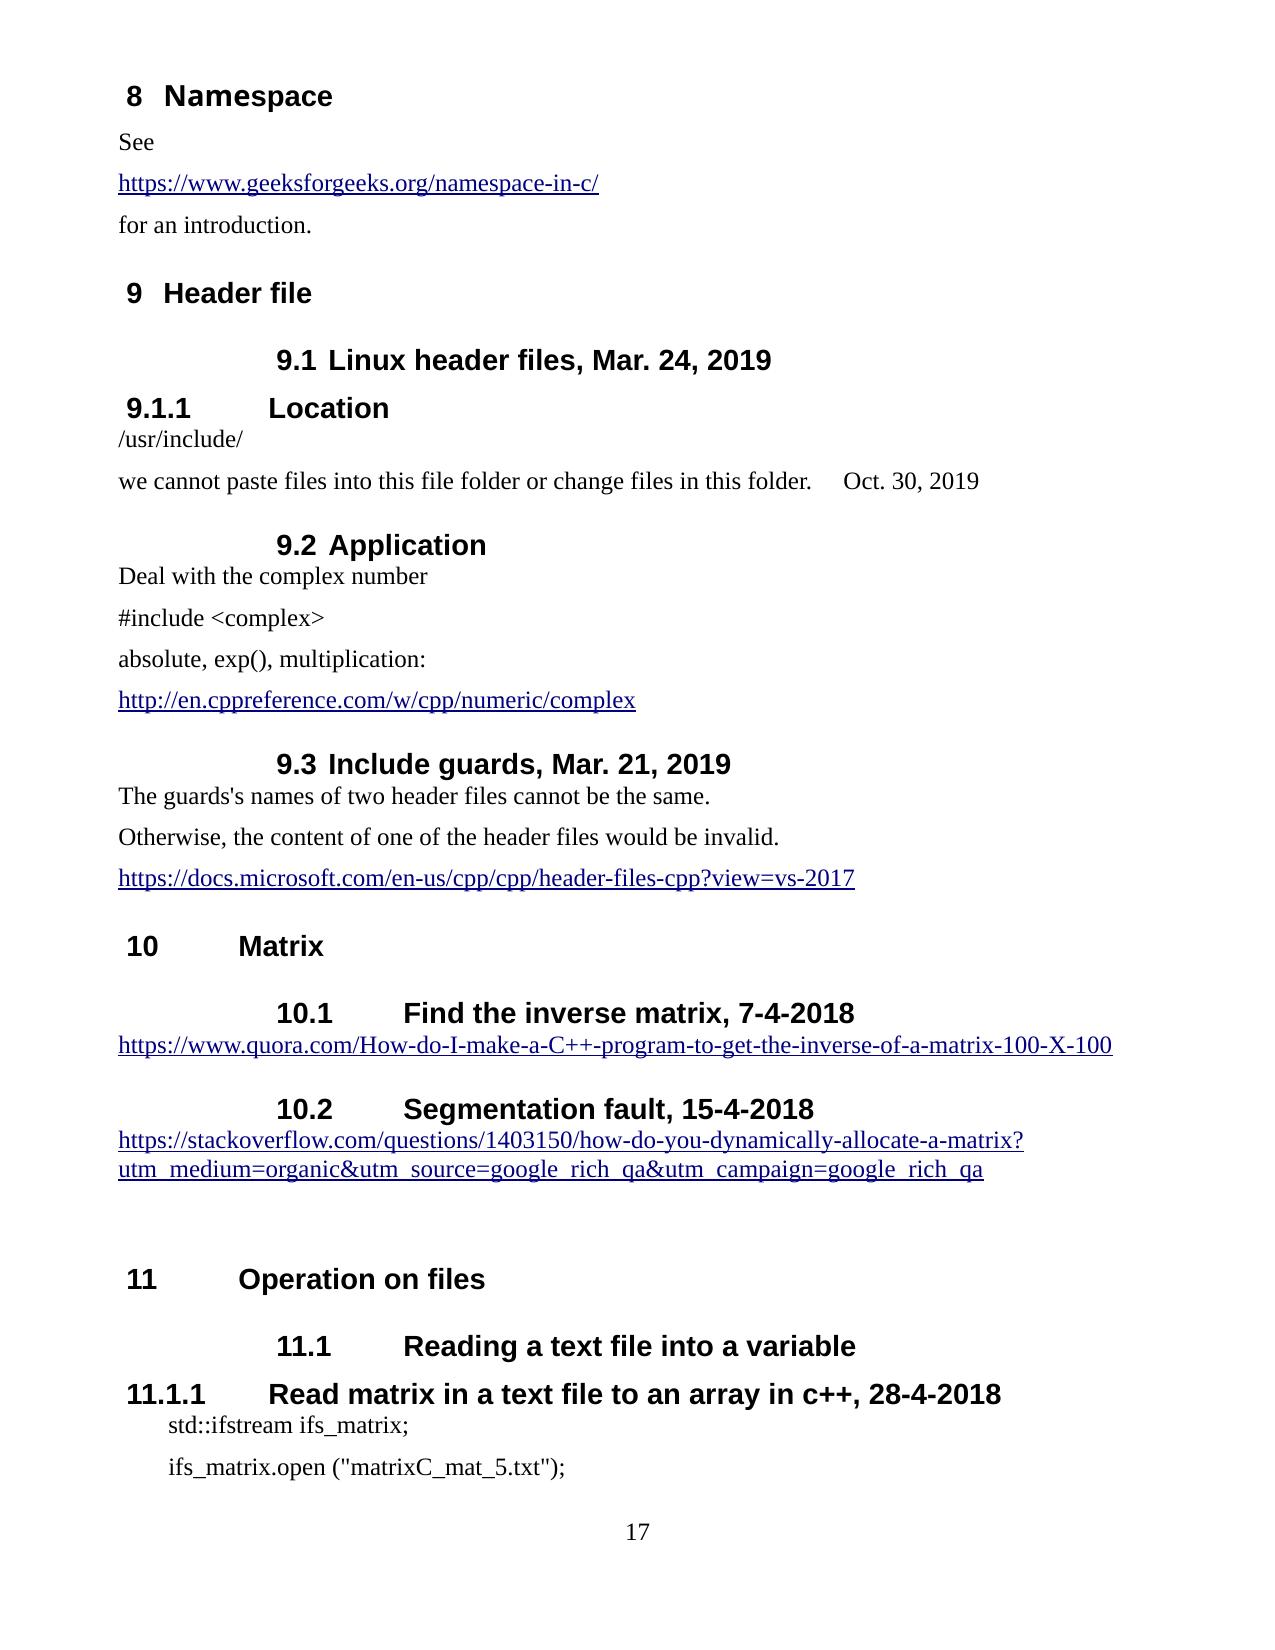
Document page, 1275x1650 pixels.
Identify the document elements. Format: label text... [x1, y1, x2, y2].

text for an introduction. [118, 210, 1157, 238]
text absolute, exp(), multiplication: [118, 644, 1157, 673]
text Deal with the complex number [118, 561, 1157, 590]
text http://en.cppreference.com/w/cpp/numeric/complex [118, 685, 1157, 714]
subtitle Linux header files, Mar. 24, 2019 [268, 343, 1157, 376]
subtitle Matrix [118, 929, 1157, 963]
text https://www.quora.com/How-do-I-make-a-C++-program-to-get-the-inverse-of-a-matrix-100-X-100 [118, 1030, 1157, 1059]
subtitle Reading a text file into a variable [268, 1329, 1157, 1362]
subtitle Header file [118, 276, 1157, 309]
text we cannot paste files into this file folder or change files in this folder. Oct. 30, 2019 [118, 466, 1157, 494]
subtitle Application [268, 528, 1157, 561]
text std::ifstream ifs_matrix; [118, 1410, 1157, 1439]
text Otherwise, the content of one of the header files would be invalid. [118, 822, 1157, 851]
text ifs_matrix.open ("matrixC_mat_5.txt"); [118, 1452, 1157, 1480]
text #include <complex> [118, 603, 1157, 631]
text See [118, 127, 1157, 156]
subtitle Include guards, Mar. 21, 2019 [268, 747, 1157, 781]
text The guards's names of two header files cannot be the same. [118, 781, 1157, 809]
text https://www.geeksforgeeks.org/namespace-in-c/ [118, 168, 1157, 197]
subtitle Find the inverse matrix, 7-4-2018 [268, 996, 1157, 1030]
subtitle Location [118, 391, 1157, 424]
subtitle Namespace [118, 75, 1157, 115]
text https://docs.microsoft.com/en-us/cpp/cpp/header-files-cpp?view=vs-2017 [118, 863, 1157, 892]
text /usr/include/ [118, 424, 1157, 453]
subtitle Segmentation fault, 15-4-2018 [268, 1092, 1157, 1126]
subtitle Read matrix in a text file to an array in c++, 28-4-2018 [118, 1377, 1157, 1410]
text https://stackoverflow.com/questions/1403150/how-do-you-dynamically-allocate-a-matrix?utm_medium=organic&utm_source=google_rich_qa&utm_campaign=google_rich_qa [118, 1126, 1157, 1183]
subtitle Operation on files [118, 1262, 1157, 1295]
